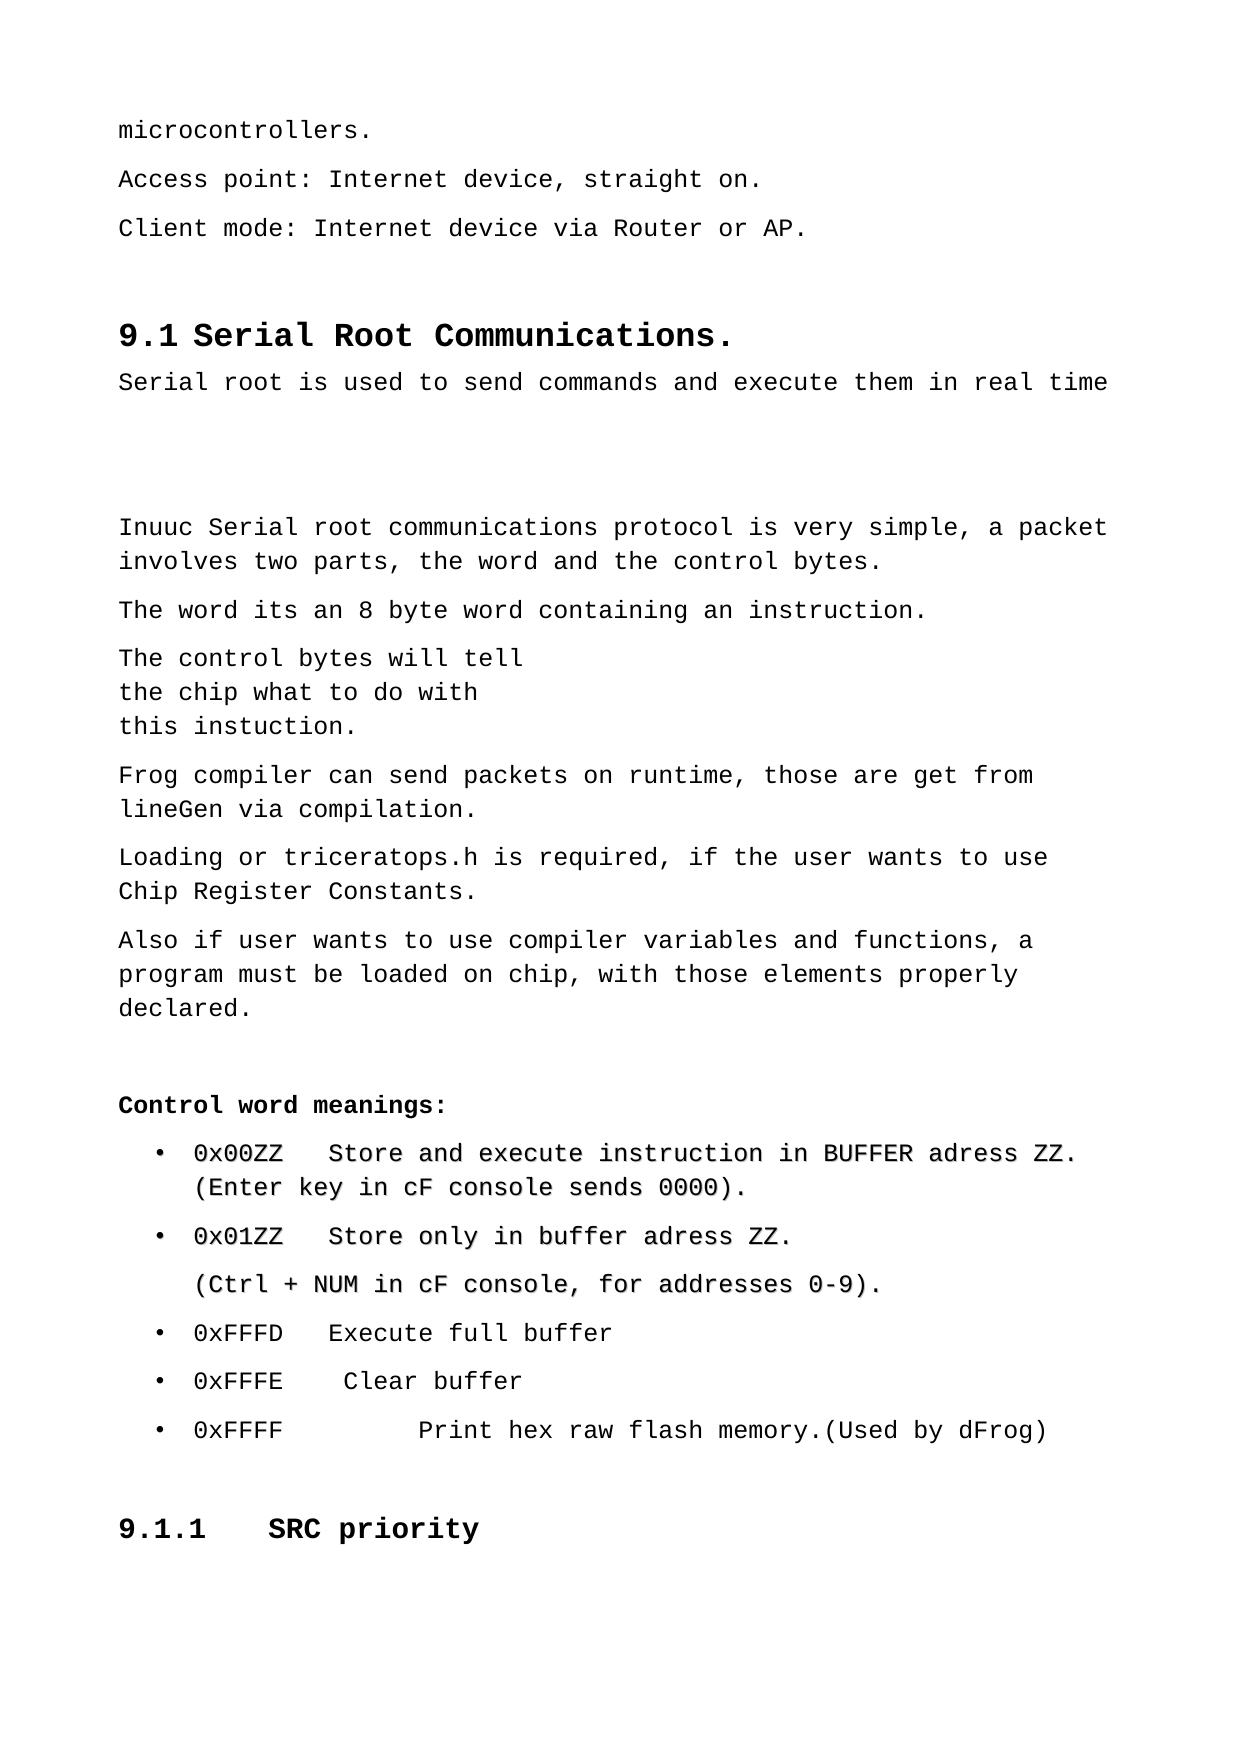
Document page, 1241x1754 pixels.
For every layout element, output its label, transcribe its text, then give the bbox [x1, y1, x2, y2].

text microcontrollers. [118, 118, 1122, 146]
list 0x00ZZ Store and execute instruction in BUFFER adress ZZ.(Enter key in cF console sends 0000). [156, 1141, 1122, 1203]
text Inuuc Serial root communications protocol is very simple, a packet involves two parts, the word and the control bytes. [118, 515, 1122, 577]
text The control bytes will tell the chip what to do with this instuction. [118, 646, 1122, 742]
subtitle SRC priority [118, 1514, 1122, 1548]
text Also if user wants to use compiler variables and functions, a program must be loaded on chip, with those elements properly declared. [118, 927, 1122, 1023]
list (Ctrl + NUM in cF console, for addresses 0-9). [156, 1272, 1122, 1300]
text Loading or triceratops.h is required, if the user wants to use Chip Register Constants. [118, 845, 1122, 907]
text Frog compiler can send packets on runtime, those are get from lineGen via compilation. [118, 762, 1122, 824]
list 0x01ZZ Store only in buffer adress ZZ. [156, 1223, 1122, 1252]
list 0xFFFD Execute full buffer [156, 1320, 1122, 1349]
list 0xFFFE Clear buffer [156, 1369, 1122, 1397]
text Access point: Internet device, straight on. [118, 167, 1122, 195]
text Control word meanings: [118, 1092, 1122, 1121]
text Client mode: Internet device via Router or AP. [118, 215, 1122, 243]
subtitle Serial Root Communications. [118, 318, 1122, 357]
text Serial root is used to send commands and execute them in real time [118, 369, 1122, 397]
text The word its an 8 byte word containing an instruction. [118, 597, 1122, 626]
list 0xFFFF Print hex raw flash memory.(Used by dFrog) [156, 1417, 1122, 1446]
